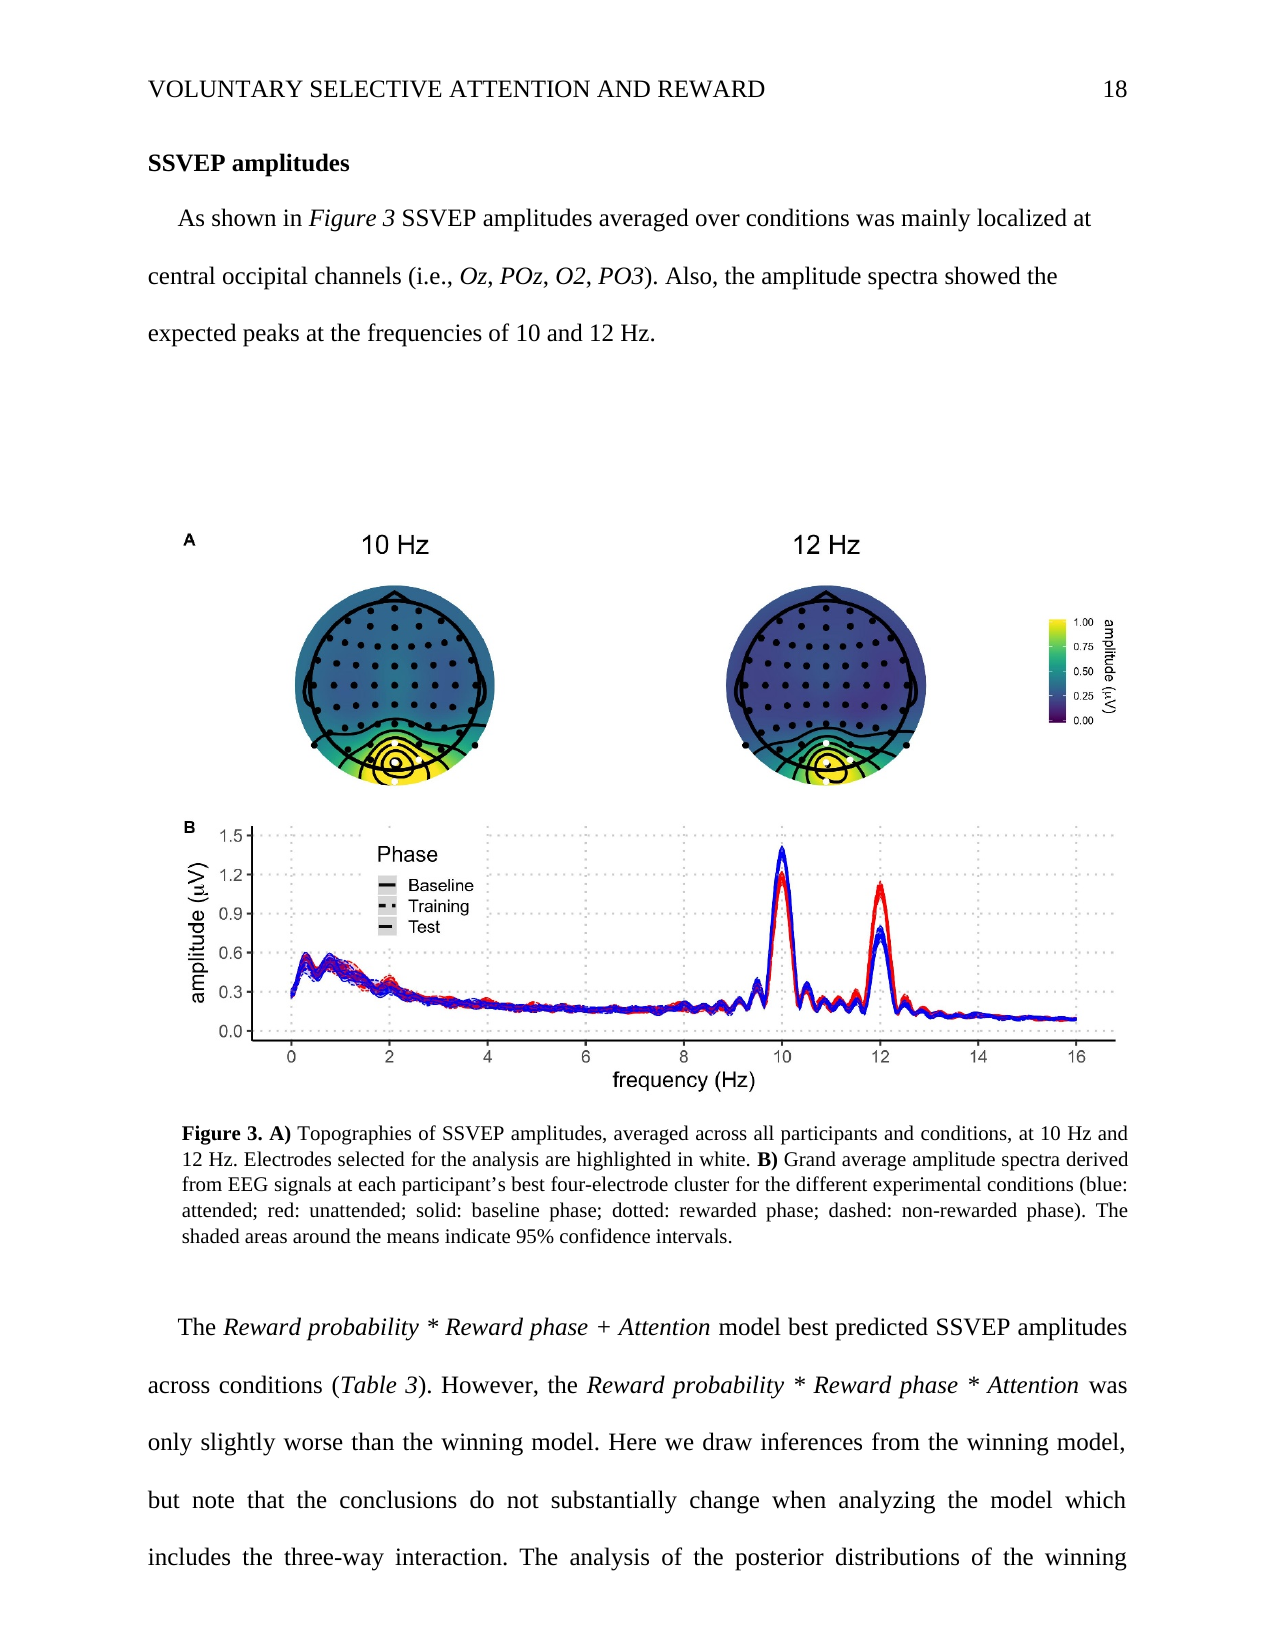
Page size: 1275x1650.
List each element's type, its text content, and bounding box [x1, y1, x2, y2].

text The Reward probability * Reward phase + Attention model best predicted SSVEP amplitudes across conditions (Table 3). However, the Reward probability * Reward phase * Attention was only slightly worse than the winning model. Here we draw inferences from the winning model, but note that the conclusions do not substantially change when analyzing the model which includes the three-way interaction. The analysis of the posterior distributions of the winning model (Figure 2 and Table 3) revealed a strong effect of voluntary selective attention: in all conditions, SSVEP amplitudes were higher when the eliciting stimulus was attended (target) compared to when it was unattended (distractor). In the winning model, this effect did not interact with the other factors in the model, i.e. the magnitude of selective attention was unaffected by reward probability and reward phase. The posterior distribution of the difference between target and distractor stimuli did not include zero, thus resulting in infinite probability that the target stimuli would elicit higher SSVEP amplitudes compared to the distractor ones (M = 0.25; 95% HDI [0.20, 0.30]; ER = Inf). These results reveal a very robust effect of voluntary selective attention across all experimental conditions: the SSVEP response was systematically larger when the driving stimulus was attended. [148, 541, 1127, 1571]
subtitle SSVEP amplitudes [148, 148, 1127, 176]
text As shown in Figure 3 SSVEP amplitudes averaged over conditions was mainly localized at central occipital channels (i.e., Oz, POz, O2, PO3). Also, the amplitude spectra showed the expected peaks at the frequencies of 10 and 12 Hz. [148, 203, 1127, 347]
